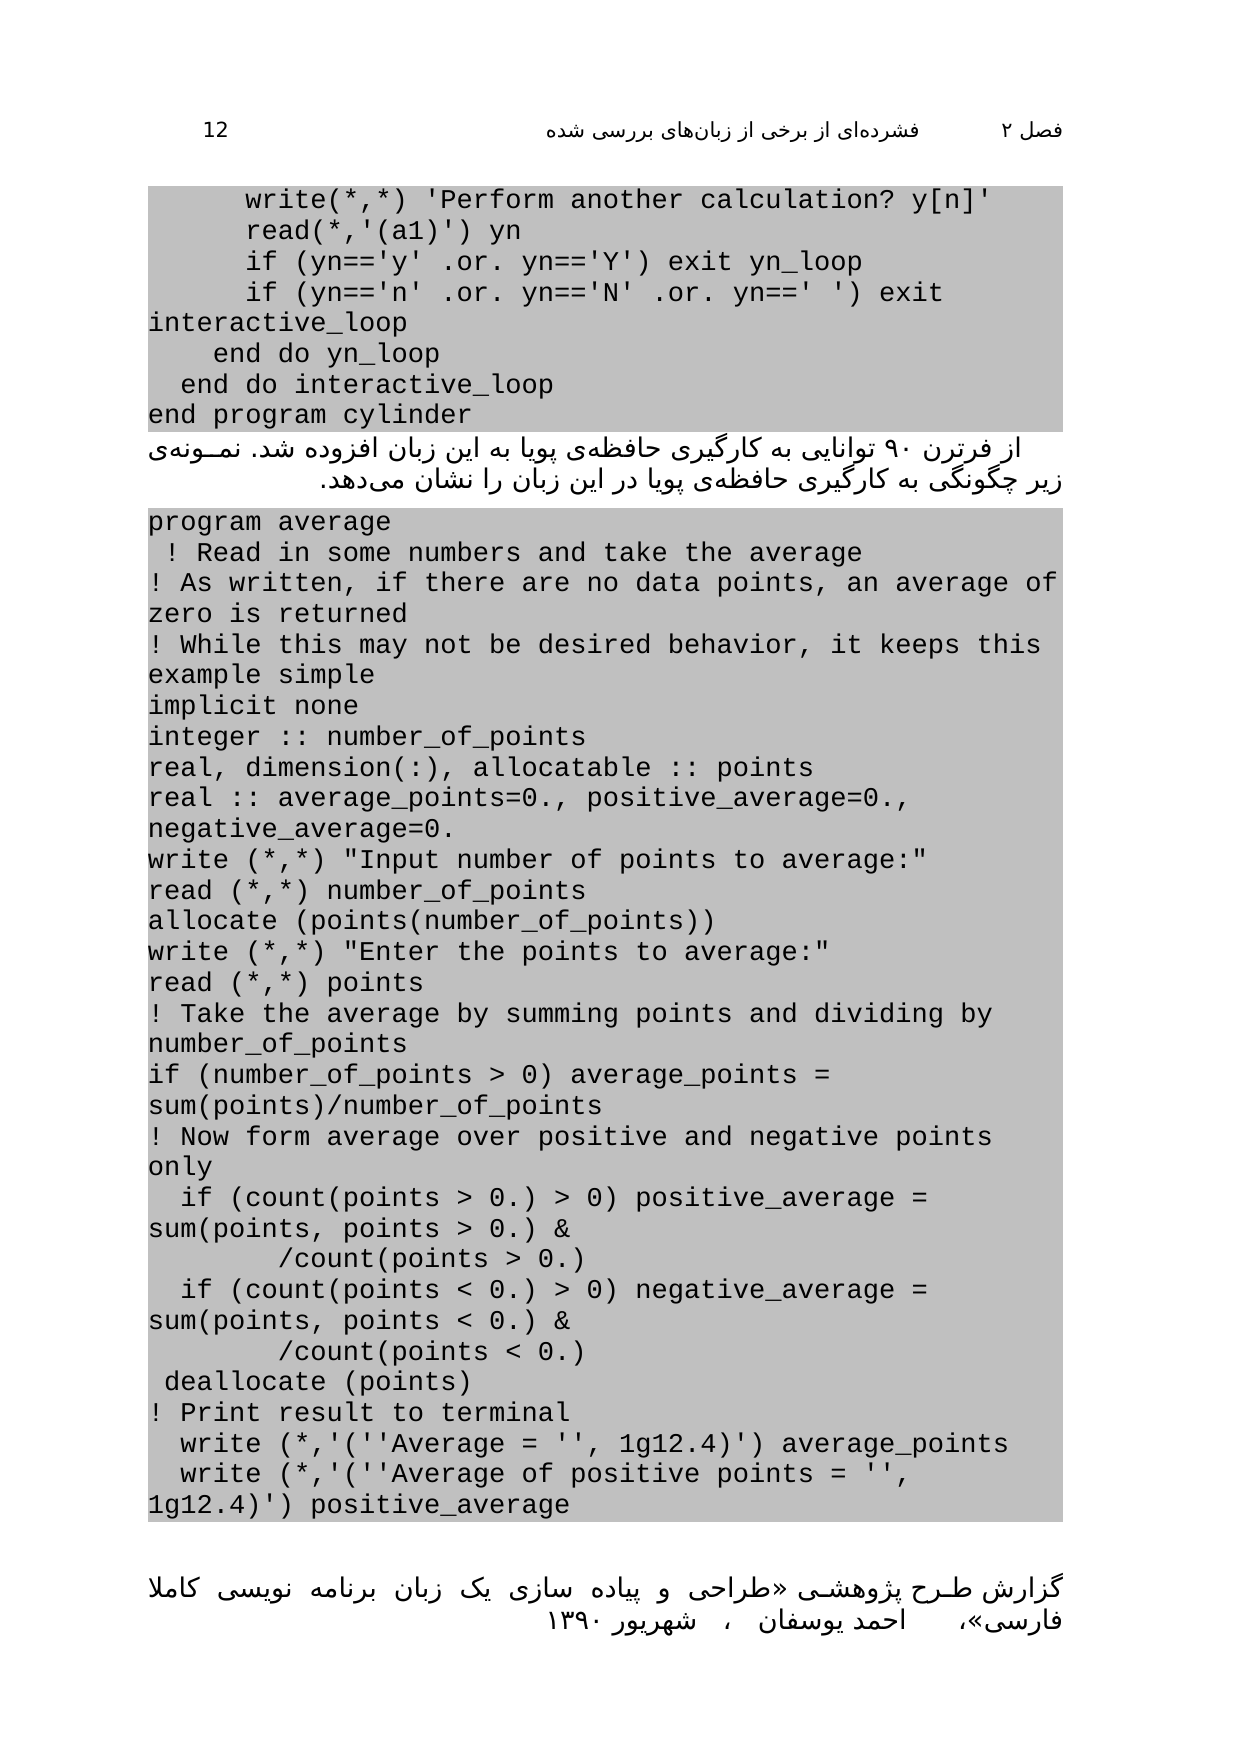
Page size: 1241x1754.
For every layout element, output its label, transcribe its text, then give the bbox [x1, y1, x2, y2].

text if (yn=='n' .or. yn=='N' .or. yn==' ') exit interactive_loop [148, 278, 1063, 340]
text از فرترن ۹۰ توانایی به کارگیری حافظه‌ی پویا به این زبان افزوده شد. نمونه‌ی زیر چگونگی به کارگیری حافظه‌ی پویا در این زبان را نشان می‌دهد. [148, 432, 1063, 495]
text if (count(points < 0.) > 0) negative_average = sum(points, points < 0.) & [148, 1276, 1063, 1337]
text ! Print result to terminal [148, 1399, 1063, 1429]
text if (yn=='y' .or. yn=='Y') exit yn_loop [148, 248, 1063, 278]
text ! Take the average by summing points and dividing by number_of_points [148, 999, 1063, 1061]
text /count(points > 0.) [148, 1245, 1063, 1276]
text real :: average_points=0., positive_average=0., negative_average=0. [148, 784, 1063, 846]
text read (*,*) number_of_points [148, 876, 1063, 907]
text if (count(points > 0.) > 0) positive_average = sum(points, points > 0.) & [148, 1184, 1063, 1245]
text write (*,*) "Input number of points to average:" [148, 846, 1063, 876]
text read(*,'(a1)') yn [148, 217, 1063, 248]
text end do interactive_loop [148, 371, 1063, 401]
text ! Now form average over positive and negative points only [148, 1122, 1063, 1184]
text ! As written, if there are no data points, an average of zero is returned [148, 569, 1063, 631]
text deallocate (points) [148, 1368, 1063, 1399]
text /count(points < 0.) [148, 1337, 1063, 1368]
text end do yn_loop [148, 340, 1063, 371]
text ! While this may not be desired behavior, it keeps this example simple [148, 631, 1063, 692]
text write (*,*) "Enter the points to average:" [148, 938, 1063, 969]
text program average [148, 508, 1063, 538]
text write(*,*) 'Perform another calculation? y[n]' [148, 186, 1063, 217]
text real, dimension(:), allocatable :: points [148, 753, 1063, 784]
text allocate (points(number_of_points)) [148, 907, 1063, 938]
text if (number_of_points > 0) average_points = sum(points)/number_of_points [148, 1061, 1063, 1122]
text write (*,'(''Average = '', 1g12.4)') average_points [148, 1429, 1063, 1460]
text implicit none [148, 692, 1063, 723]
text ! Read in some numbers and take the average [148, 538, 1063, 569]
text read (*,*) points [148, 969, 1063, 999]
text integer :: number_of_points [148, 723, 1063, 753]
text end program cylinder [148, 401, 1063, 432]
text write (*,'(''Average of positive points = '', 1g12.4)') positive_average [148, 1460, 1063, 1522]
